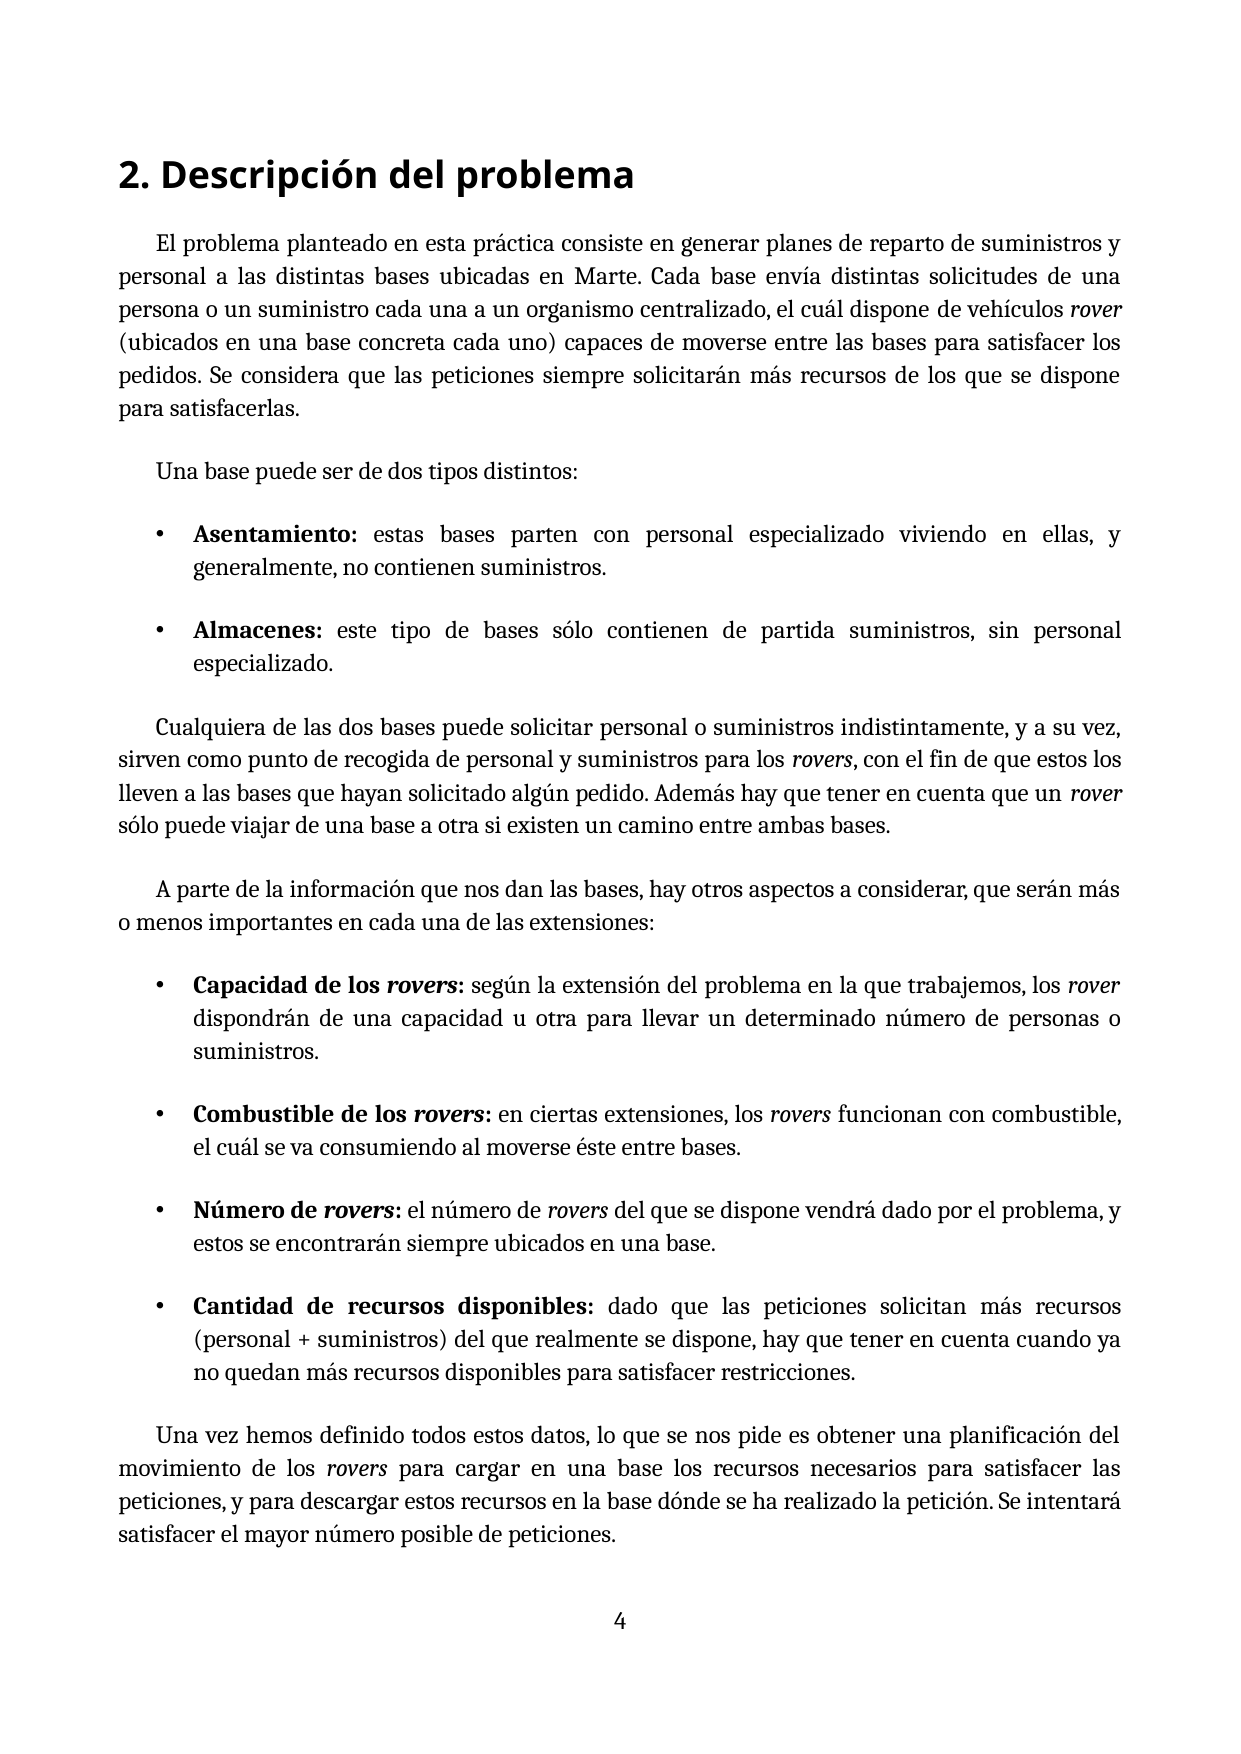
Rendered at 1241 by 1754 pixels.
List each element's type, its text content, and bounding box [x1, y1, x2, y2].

list Capacidad de los rovers: según la extensión del problema en la que trabajemos, los rover dispondrán de una capacidad u otra para llevar un determinado número de personas o suministros. [156, 971, 1122, 1065]
text Una base puede ser de dos tipos distintos: [118, 457, 1122, 486]
text Una vez hemos definido todos estos datos, lo que se nos pide es obtener una planificación del movimiento de los rovers para cargar en una base los recursos necesarios para satisfacer las peticiones, y para descargar estos recursos en la base dónde se ha realizado la petición. Se intentará satisfacer el mayor número posible de peticiones. [118, 1421, 1122, 1548]
list Asentamiento: estas bases parten con personal especializado viviendo en ellas, y generalmente, no contienen suministros. [156, 520, 1122, 582]
text A parte de la información que nos dan las bases, hay otros aspectos a considerar, que serán más o menos importantes en cada una de las extensiones: [118, 874, 1122, 936]
subtitle 2. Descripción del problema [118, 148, 1122, 199]
text El problema planteado en esta práctica consiste en generar planes de reparto de suministros y personal a las distintas bases ubicadas en Marte. Cada base envía distintas solicitudes de una persona o un suministro cada una a un organismo centralizado, el cuál dispone de vehículos rover (ubicados en una base concreta cada uno) capaces de moverse entre las bases para satisfacer los pedidos. Se considera que las peticiones siempre solicitarán más recursos de los que se dispone para satisfacerlas. [118, 229, 1122, 423]
list Número de rovers: el número de rovers del que se dispone vendrá dado por el problema, y estos se encontrarán siempre ubicados en una base. [156, 1196, 1122, 1257]
list Combustible de los rovers: en ciertas extensiones, los rovers funcionan con combustible, el cuál se va consumiendo al moverse éste entre bases. [156, 1099, 1122, 1161]
text Cualquiera de las dos bases puede solicitar personal o suministros indistintamente, y a su vez, sirven como punto de recogida de personal y suministros para los rovers, con el fin de que estos los lleven a las bases que hayan solicitado algún pedido. Además hay que tener en cuenta que un rover sólo puede viajar de una base a otra si existen un camino entre ambas bases. [118, 712, 1122, 840]
list Almacenes: este tipo de bases sólo contienen de partida suministros, sin personal especializado. [156, 616, 1122, 678]
list Cantidad de recursos disponibles: dado que las peticiones solicitan más recursos (personal + suministros) del que realmente se dispone, hay que tener en cuenta cuando ya no quedan más recursos disponibles para satisfacer restricciones. [156, 1292, 1122, 1386]
